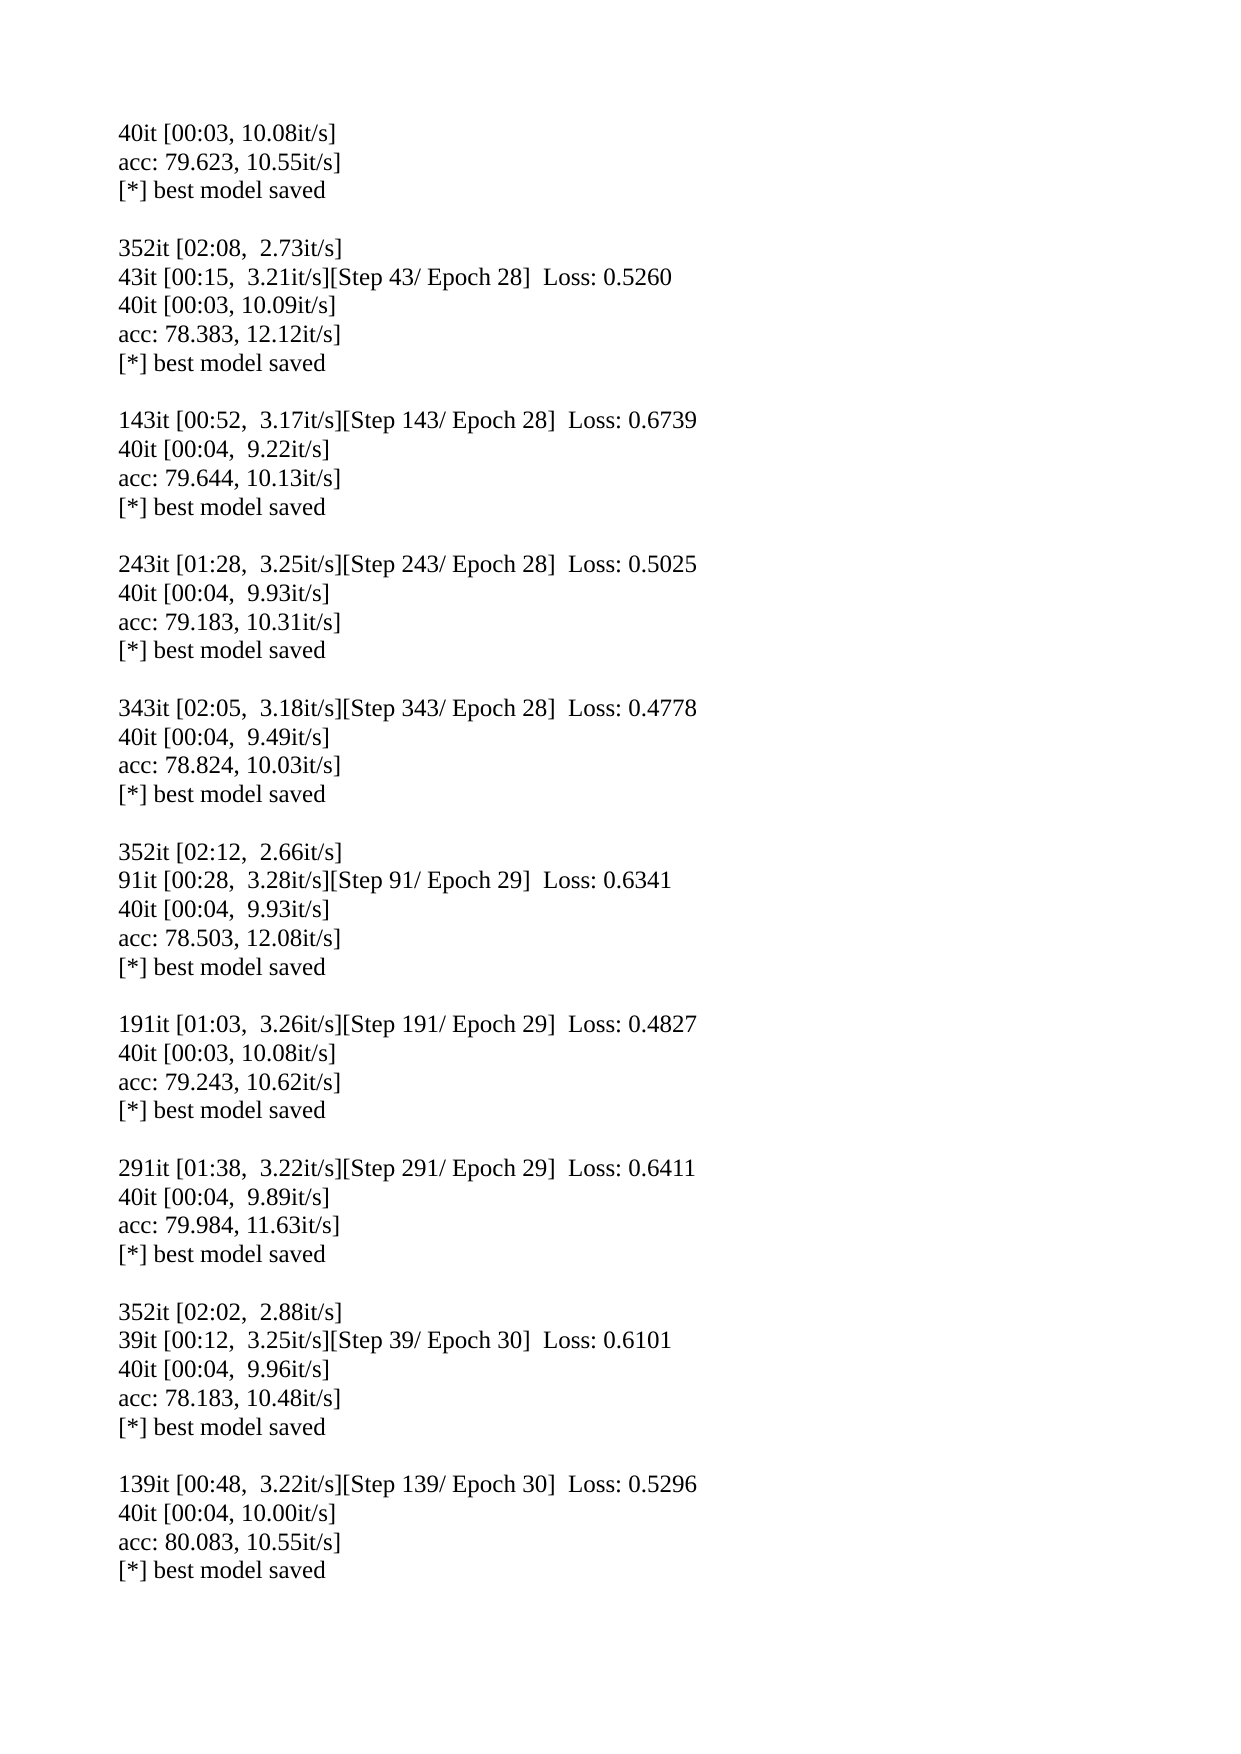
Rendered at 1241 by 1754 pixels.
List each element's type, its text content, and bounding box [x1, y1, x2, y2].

text [*] best model saved [118, 1556, 1122, 1584]
text 139it [00:48, 3.22it/s][Step 139/ Epoch 30] Loss: 0.5296 [118, 1469, 1122, 1498]
text 40it [00:04, 10.00it/s] [118, 1498, 1122, 1527]
text acc: 78.383, 12.12it/s] [118, 319, 1122, 348]
text 143it [00:52, 3.17it/s][Step 143/ Epoch 28] Loss: 0.6739 [118, 406, 1122, 434]
text 43it [00:15, 3.21it/s][Step 43/ Epoch 28] Loss: 0.5260 [118, 262, 1122, 291]
text [*] best model saved [118, 1096, 1122, 1124]
text 40it [00:04, 9.89it/s] [118, 1182, 1122, 1211]
text 352it [02:12, 2.66it/s] [118, 837, 1122, 866]
text 40it [00:04, 9.22it/s] [118, 434, 1122, 463]
text [*] best model saved [118, 636, 1122, 664]
text 40it [00:04, 9.96it/s] [118, 1354, 1122, 1383]
text [*] best model saved [118, 779, 1122, 808]
text [*] best model saved [118, 348, 1122, 377]
text 39it [00:12, 3.25it/s][Step 39/ Epoch 30] Loss: 0.6101 [118, 1326, 1122, 1354]
text 191it [01:03, 3.26it/s][Step 191/ Epoch 29] Loss: 0.4827 [118, 1009, 1122, 1038]
text 352it [02:02, 2.88it/s] [118, 1297, 1122, 1326]
text [*] best model saved [118, 492, 1122, 521]
text acc: 79.623, 10.55it/s] [118, 147, 1122, 176]
text 40it [00:04, 9.93it/s] [118, 578, 1122, 607]
text 243it [01:28, 3.25it/s][Step 243/ Epoch 28] Loss: 0.5025 [118, 549, 1122, 578]
text 291it [01:38, 3.22it/s][Step 291/ Epoch 29] Loss: 0.6411 [118, 1153, 1122, 1182]
text 40it [00:04, 9.49it/s] [118, 722, 1122, 751]
text acc: 80.083, 10.55it/s] [118, 1527, 1122, 1556]
text [*] best model saved [118, 952, 1122, 981]
text acc: 79.644, 10.13it/s] [118, 463, 1122, 492]
text 40it [00:03, 10.09it/s] [118, 291, 1122, 319]
text 91it [00:28, 3.28it/s][Step 91/ Epoch 29] Loss: 0.6341 [118, 866, 1122, 894]
text acc: 78.503, 12.08it/s] [118, 923, 1122, 952]
text acc: 79.243, 10.62it/s] [118, 1067, 1122, 1096]
text [*] best model saved [118, 1239, 1122, 1268]
text acc: 78.824, 10.03it/s] [118, 751, 1122, 779]
text acc: 79.984, 11.63it/s] [118, 1211, 1122, 1239]
text 343it [02:05, 3.18it/s][Step 343/ Epoch 28] Loss: 0.4778 [118, 693, 1122, 722]
text 352it [02:08, 2.73it/s] [118, 233, 1122, 262]
text [*] best model saved [118, 176, 1122, 204]
text acc: 78.183, 10.48it/s] [118, 1383, 1122, 1412]
text 40it [00:03, 10.08it/s] [118, 118, 1122, 147]
text [*] best model saved [118, 1412, 1122, 1441]
text 40it [00:04, 9.93it/s] [118, 894, 1122, 923]
text acc: 79.183, 10.31it/s] [118, 607, 1122, 636]
text 40it [00:03, 10.08it/s] [118, 1038, 1122, 1067]
